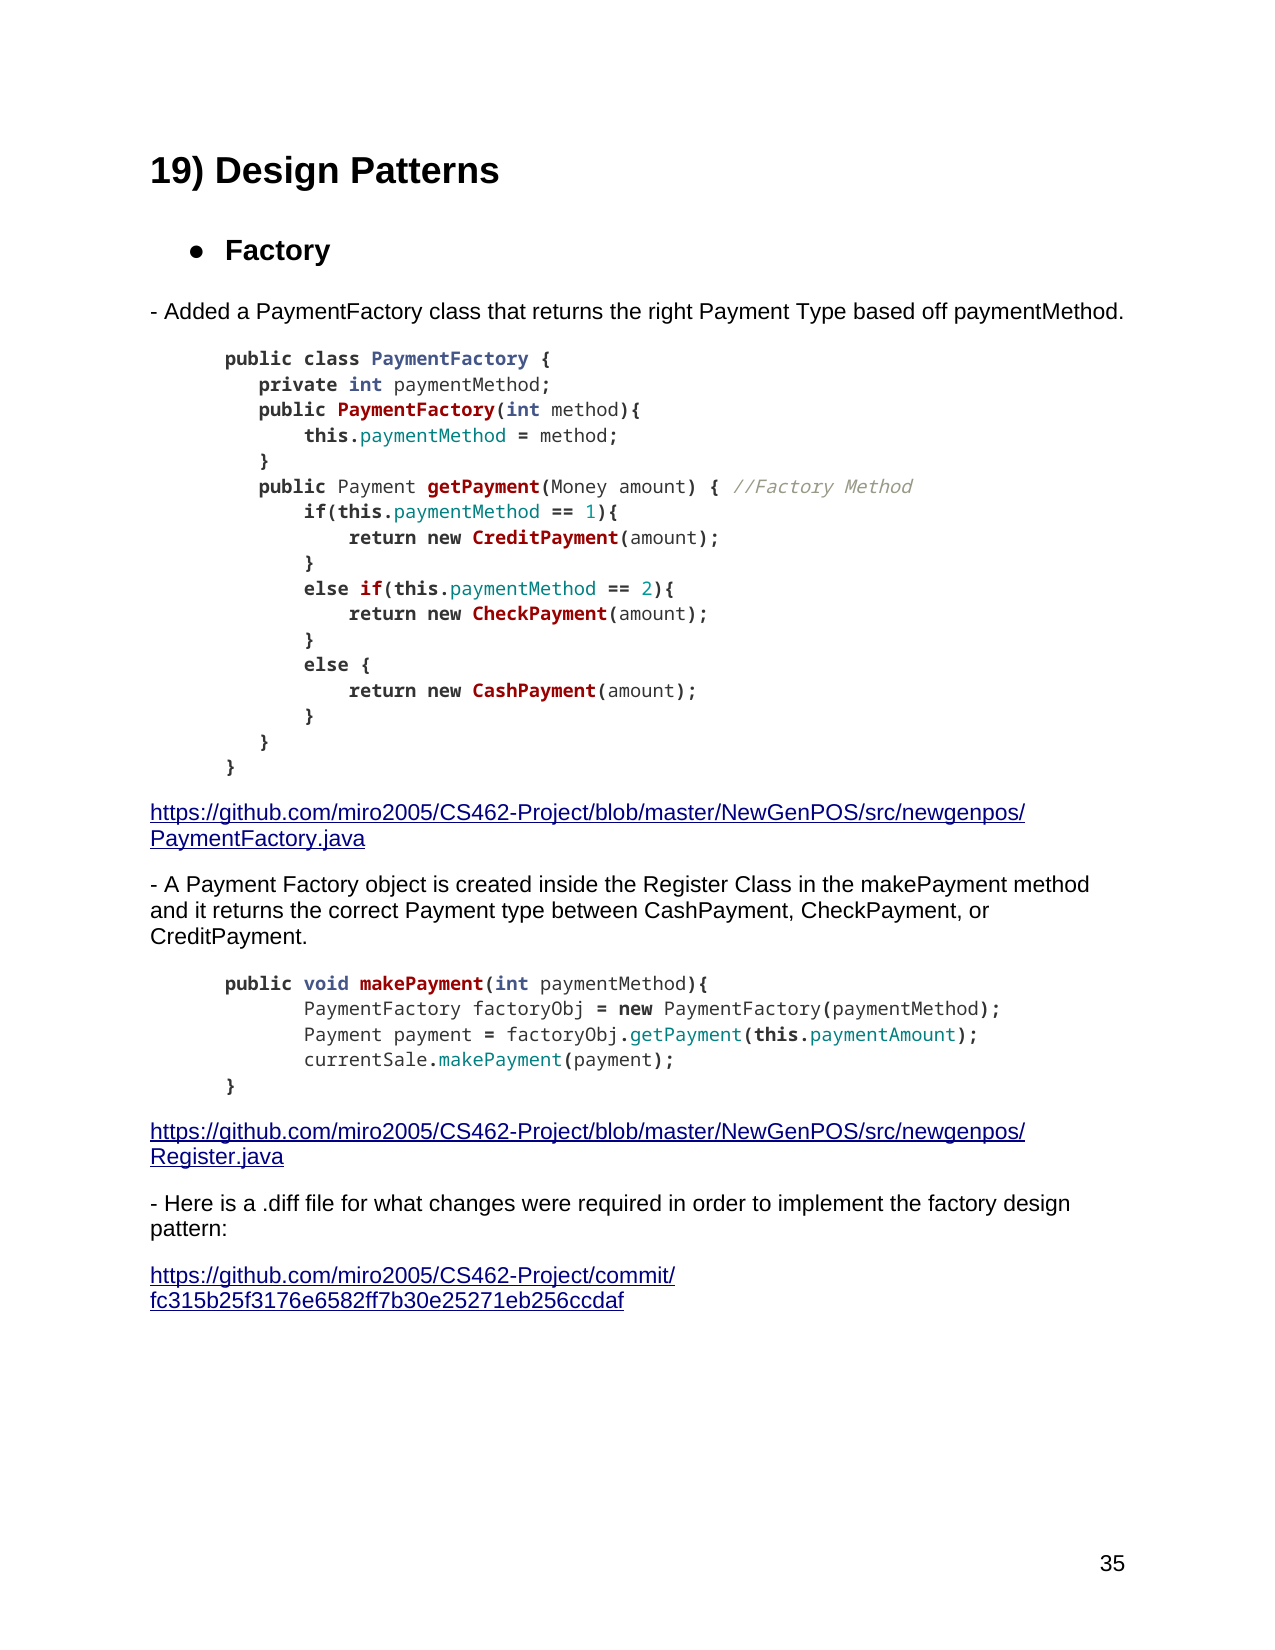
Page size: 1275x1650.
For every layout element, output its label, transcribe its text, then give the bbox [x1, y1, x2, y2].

text public Payment getPayment(Money amount) { //Factory Method [225, 473, 1125, 498]
text } [225, 626, 1125, 652]
text - Added a PaymentFactory class that returns the right Payment Type based off paymentMethod. [150, 299, 1125, 324]
text else if(this.paymentMethod == 2){ [225, 575, 1125, 601]
text currentSale.makePayment(payment); [225, 1046, 1125, 1072]
text return new CashPayment(amount); [225, 677, 1125, 703]
text } [225, 1072, 1125, 1097]
subtitle 19) Design Patterns [150, 150, 1125, 192]
text } [225, 703, 1125, 728]
text if(this.paymentMethod == 1){ [225, 498, 1125, 524]
text return new CheckPayment(amount); [225, 601, 1125, 626]
text return new CreditPayment(amount); [225, 524, 1125, 549]
text this.paymentMethod = method; [225, 422, 1125, 447]
subtitle Factory [187, 234, 1125, 266]
text public void makePayment(int paymentMethod){ [225, 970, 1125, 995]
text public class PaymentFactory { [225, 345, 1125, 371]
text https://github.com/miro2005/CS462-Project/commit/fc315b25f3176e6582ff7b30e25271eb256ccdaf [150, 1262, 1125, 1314]
text Payment payment = factoryObj.getPayment(this.paymentAmount); [225, 1021, 1125, 1046]
text } [225, 447, 1125, 473]
text } [225, 754, 1125, 779]
text - Here is a .diff file for what changes were required in order to implement the factory design pattern: [150, 1190, 1125, 1242]
text PaymentFactory factoryObj = new PaymentFactory(paymentMethod); [225, 995, 1125, 1021]
text else { [225, 652, 1125, 677]
text https://github.com/miro2005/CS462-Project/blob/master/NewGenPOS/src/newgenpos/PaymentFactory.java [150, 800, 1125, 851]
text private int paymentMethod; [225, 371, 1125, 396]
text } [225, 728, 1125, 754]
text } [225, 549, 1125, 575]
text https://github.com/miro2005/CS462-Project/blob/master/NewGenPOS/src/newgenpos/Register.java [150, 1118, 1125, 1169]
text - A Payment Factory object is created inside the Register Class in the makePayment method and it returns the correct Payment type between CashPayment, CheckPayment, or CreditPayment. [150, 872, 1125, 949]
text public PaymentFactory(int method){ [225, 396, 1125, 422]
